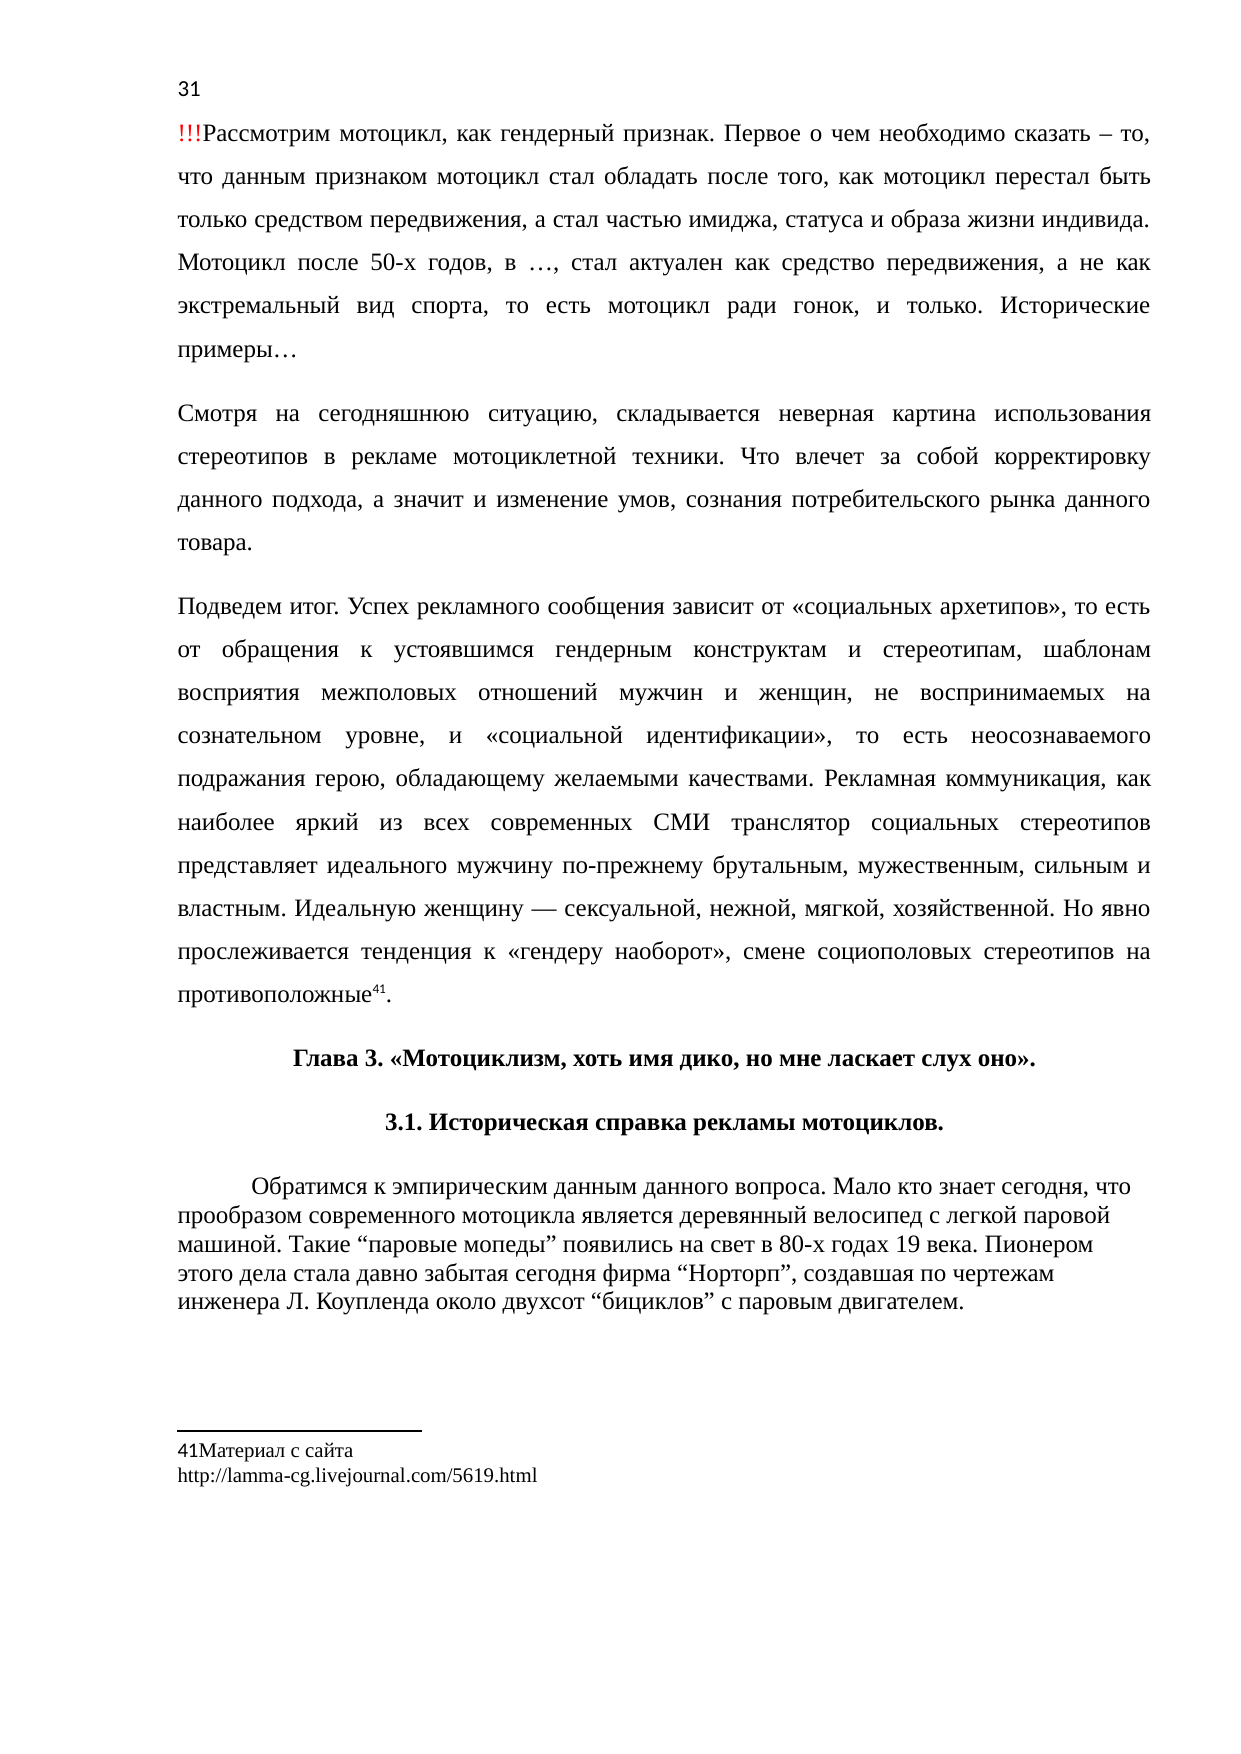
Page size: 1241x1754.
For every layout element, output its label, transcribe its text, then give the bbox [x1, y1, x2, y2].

text 3.1. Историческая справка рекламы мотоциклов. [177, 1107, 1152, 1136]
text !!!Рассмотрим мотоцикл, как гендерный признак. Первое о чем необходимо сказать – то, что данным признаком мотоцикл стал обладать после того, как мотоцикл перестал быть только средством передвижения, а стал частью имиджа, статуса и образа жизни индивида. Мотоцикл после 50-х годов, в …, стал актуален как средство передвижения, а не как экстремальный вид спорта, то есть мотоцикл ради гонок, и только. Исторические примеры… [177, 118, 1152, 362]
text Смотря на сегодняшнюю ситуацию, складывается неверная картина использования стереотипов в рекламе мотоциклетной техники. Что влечет за собой корректировку данного подхода, а значит и изменение умов, сознания потребительского рынка данного товара. [177, 398, 1152, 556]
text Глава 3. «Мотоциклизм, хоть имя дико, но мне ласкает слух оно». [177, 1043, 1152, 1072]
text Обратимся к эмпирическим данным данного вопроса. Мало кто знает сегодня, что прообразом современного мотоцикла является деревянный велосипед с легкой паровой машиной. Такие “паровые мопеды” появились на свет в 80-х годах 19 века. Пионером этого дела стала давно забытая сегодня фирма “Норторп”, создавшая по чертежам инженера Л. Коупленда около двухсот “бициклов” с паровым двигателем. [177, 1171, 1152, 1315]
text http://lamma-cg.livejournal.com/5619.html [177, 1463, 1152, 1487]
text Подведем итог. Успех рекламного сообщения зависит от «социальных архетипов», то есть от обращения к устоявшимся гендерным конструктам и стереотипам, шаблонам восприятия межполовых отношений мужчин и женщин, не воспринимаемых на сознательном уровне, и «социальной идентификации», то есть неосознаваемого подражания герою, обладающему желаемыми качествами. Рекламная коммуникация, как наиболее яркий из всех современных СМИ транслятор социальных стереотипов представляет идеального мужчину по-прежнему брутальным, мужественным, сильным и властным. Идеальную женщину — сексуальной, нежной, мягкой, хозяйственной. Но явно прослеживается тенденция к «гендеру наоборот», смене социополовых стереотипов на противоположные. [177, 591, 1152, 1008]
text Материал с сайта [177, 1437, 1152, 1463]
